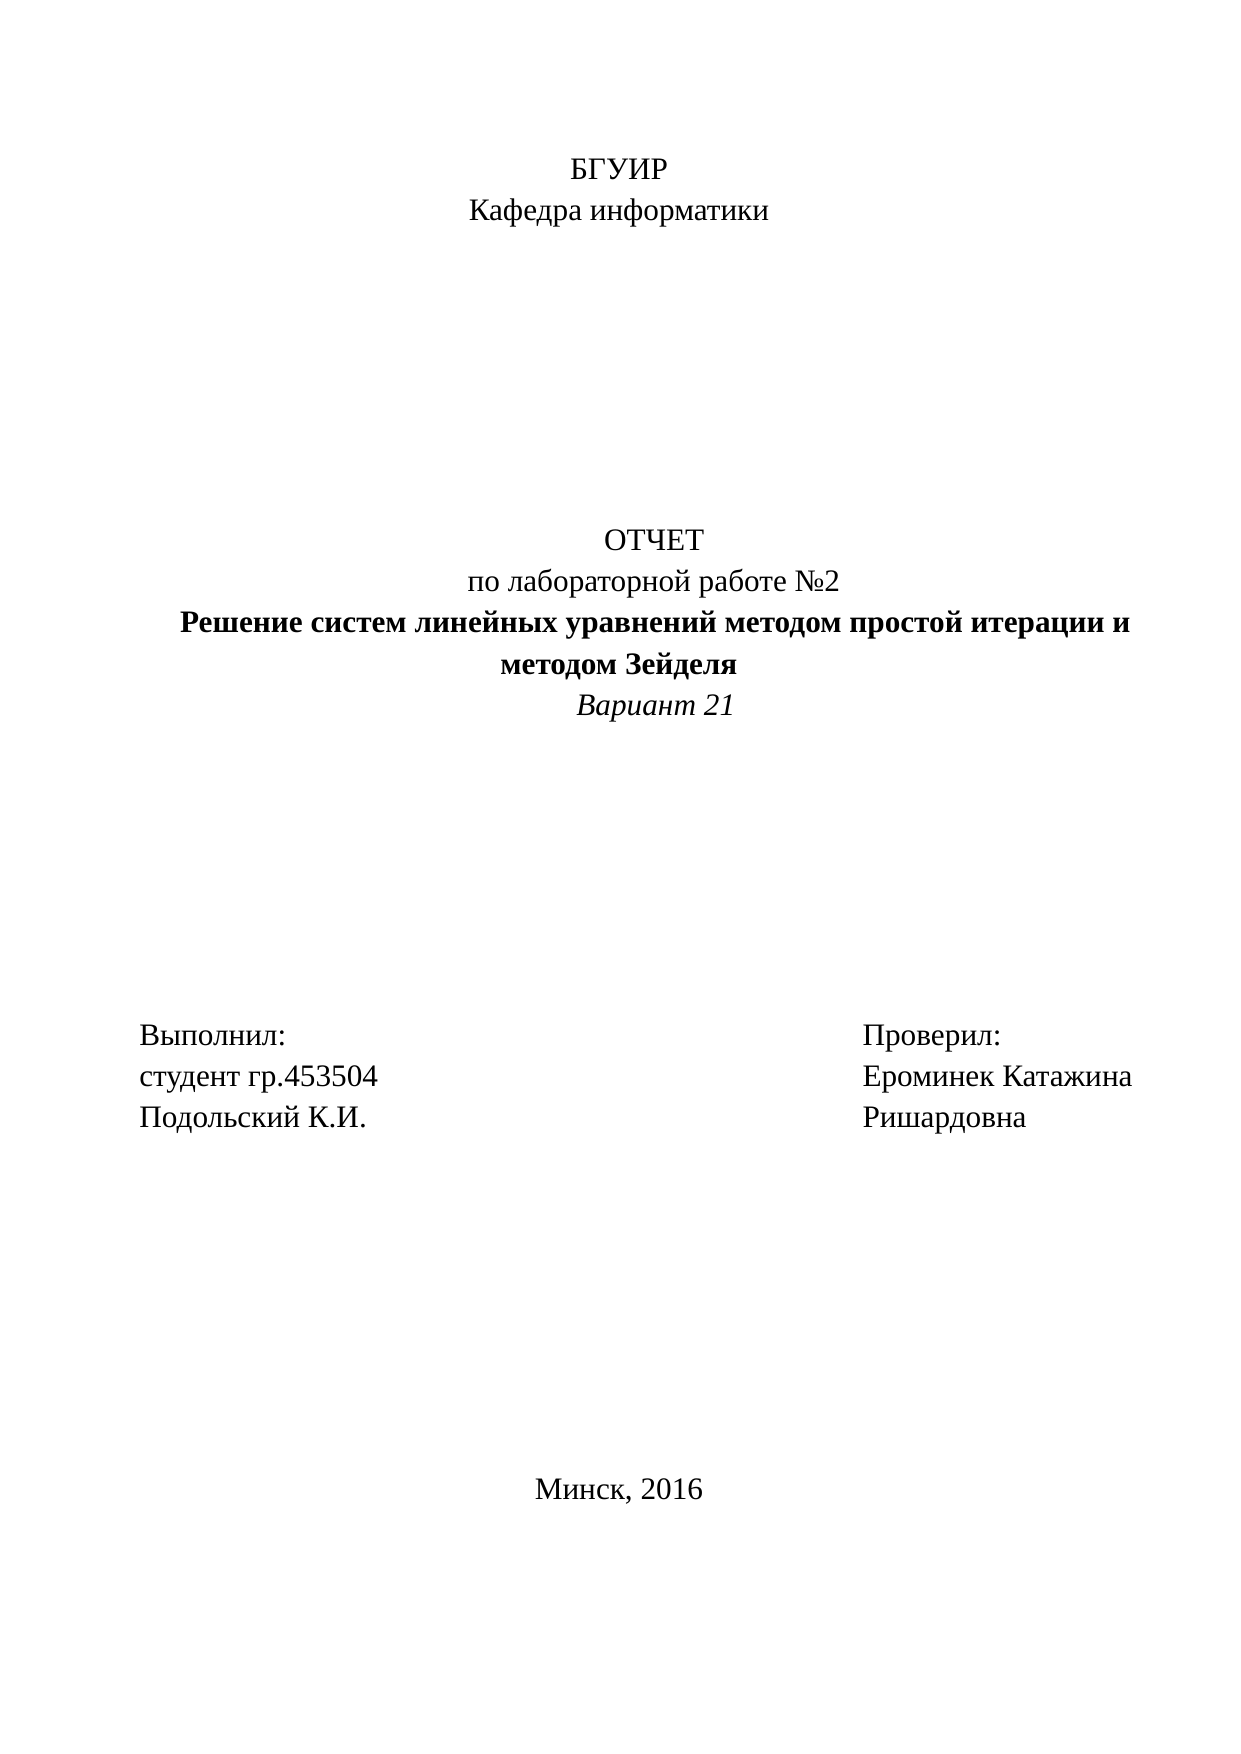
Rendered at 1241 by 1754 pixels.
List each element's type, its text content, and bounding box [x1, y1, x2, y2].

text Минск, 2016 [66, 1470, 1172, 1506]
text Решение систем линейных уравнений методом простой итерации и методом Зейделя [66, 604, 1172, 681]
text Кафедра информатики [66, 191, 1172, 227]
text студент гр.453504 Ероминек Катажина [66, 1057, 1172, 1093]
text ОТЧЕТ [66, 521, 1172, 557]
text по лабораторной работе №2 [66, 562, 1172, 598]
text Выполнил: Проверил: [66, 1016, 1172, 1052]
text Вариант 21 [66, 686, 1172, 722]
text БГУИР [66, 150, 1172, 186]
text Подольский К.И. Ришардовна [66, 1099, 1172, 1135]
